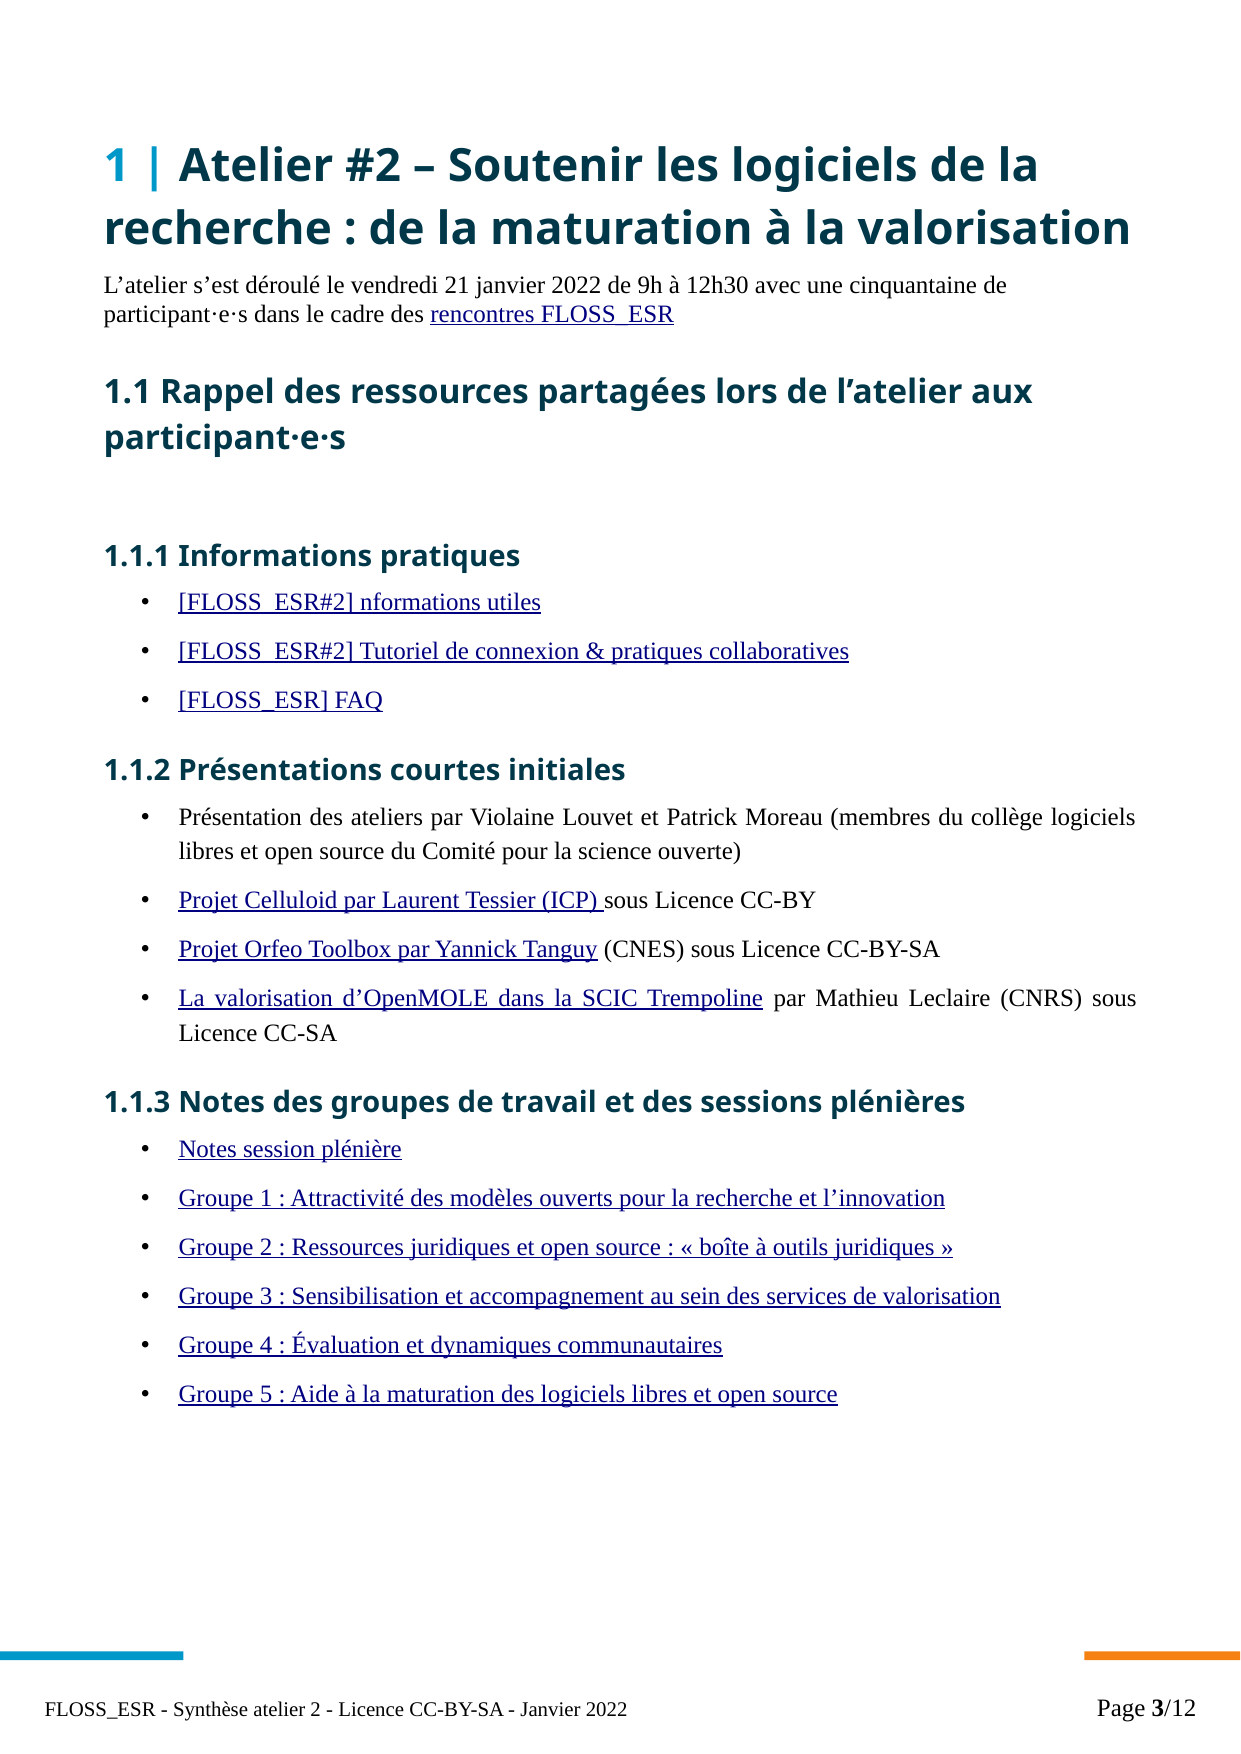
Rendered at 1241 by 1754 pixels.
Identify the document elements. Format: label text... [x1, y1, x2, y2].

list Notes session plénière [141, 1134, 1137, 1163]
text L’atelier s’est déroulé le vendredi 21 janvier 2022 de 9h à 12h30 avec une cinquantaine de participant·e·s dans le cadre des rencontres FLOSS_ESR [103, 270, 1137, 327]
list [FLOSS_ESR#2] nformations utiles [141, 587, 1137, 616]
subtitle Atelier #2 – Soutenir les logiciels de la recherche : de la maturation à la valorisation [103, 133, 1137, 258]
list Groupe 1 : Attractivité des modèles ouverts pour la recherche et l’innovation [141, 1183, 1137, 1212]
list Groupe 3 : Sensibilisation et accompagnement au sein des services de valorisation [141, 1281, 1137, 1310]
list Groupe 4 : Évaluation et dynamiques communautaires [141, 1330, 1137, 1359]
subtitle Présentations courtes initiales [103, 749, 1137, 789]
list Projet Orfeo Toolbox par Yannick Tanguy (CNES) sous Licence CC-BY-SA [141, 934, 1137, 963]
list [FLOSS_ESR#2] Tutoriel de connexion & pratiques collaboratives [141, 636, 1137, 665]
list Groupe 2 : Ressources juridiques et open source : « boîte à outils juridiques » [141, 1232, 1137, 1261]
subtitle Rappel des ressources partagées lors de l’atelier aux participant·e·s [103, 368, 1137, 459]
list Groupe 5 : Aide à la maturation des logiciels libres et open source [141, 1379, 1137, 1408]
list Projet Celluloid par Laurent Tessier (ICP) sous Licence CC-BY [141, 885, 1137, 914]
list Présentation des ateliers par Violaine Louvet et Patrick Moreau (membres du collège logiciels libres et open source du Comité pour la science ouverte) [141, 802, 1137, 865]
subtitle Informations pratiques [103, 535, 1137, 575]
list [FLOSS_ESR] FAQ [141, 686, 1137, 714]
subtitle Notes des groupes de travail et des sessions plénières [103, 1081, 1137, 1121]
list La valorisation d’OpenMOLE dans la SCIC Trempoline par Mathieu Leclaire (CNRS) sous Licence CC-SA [141, 983, 1137, 1047]
